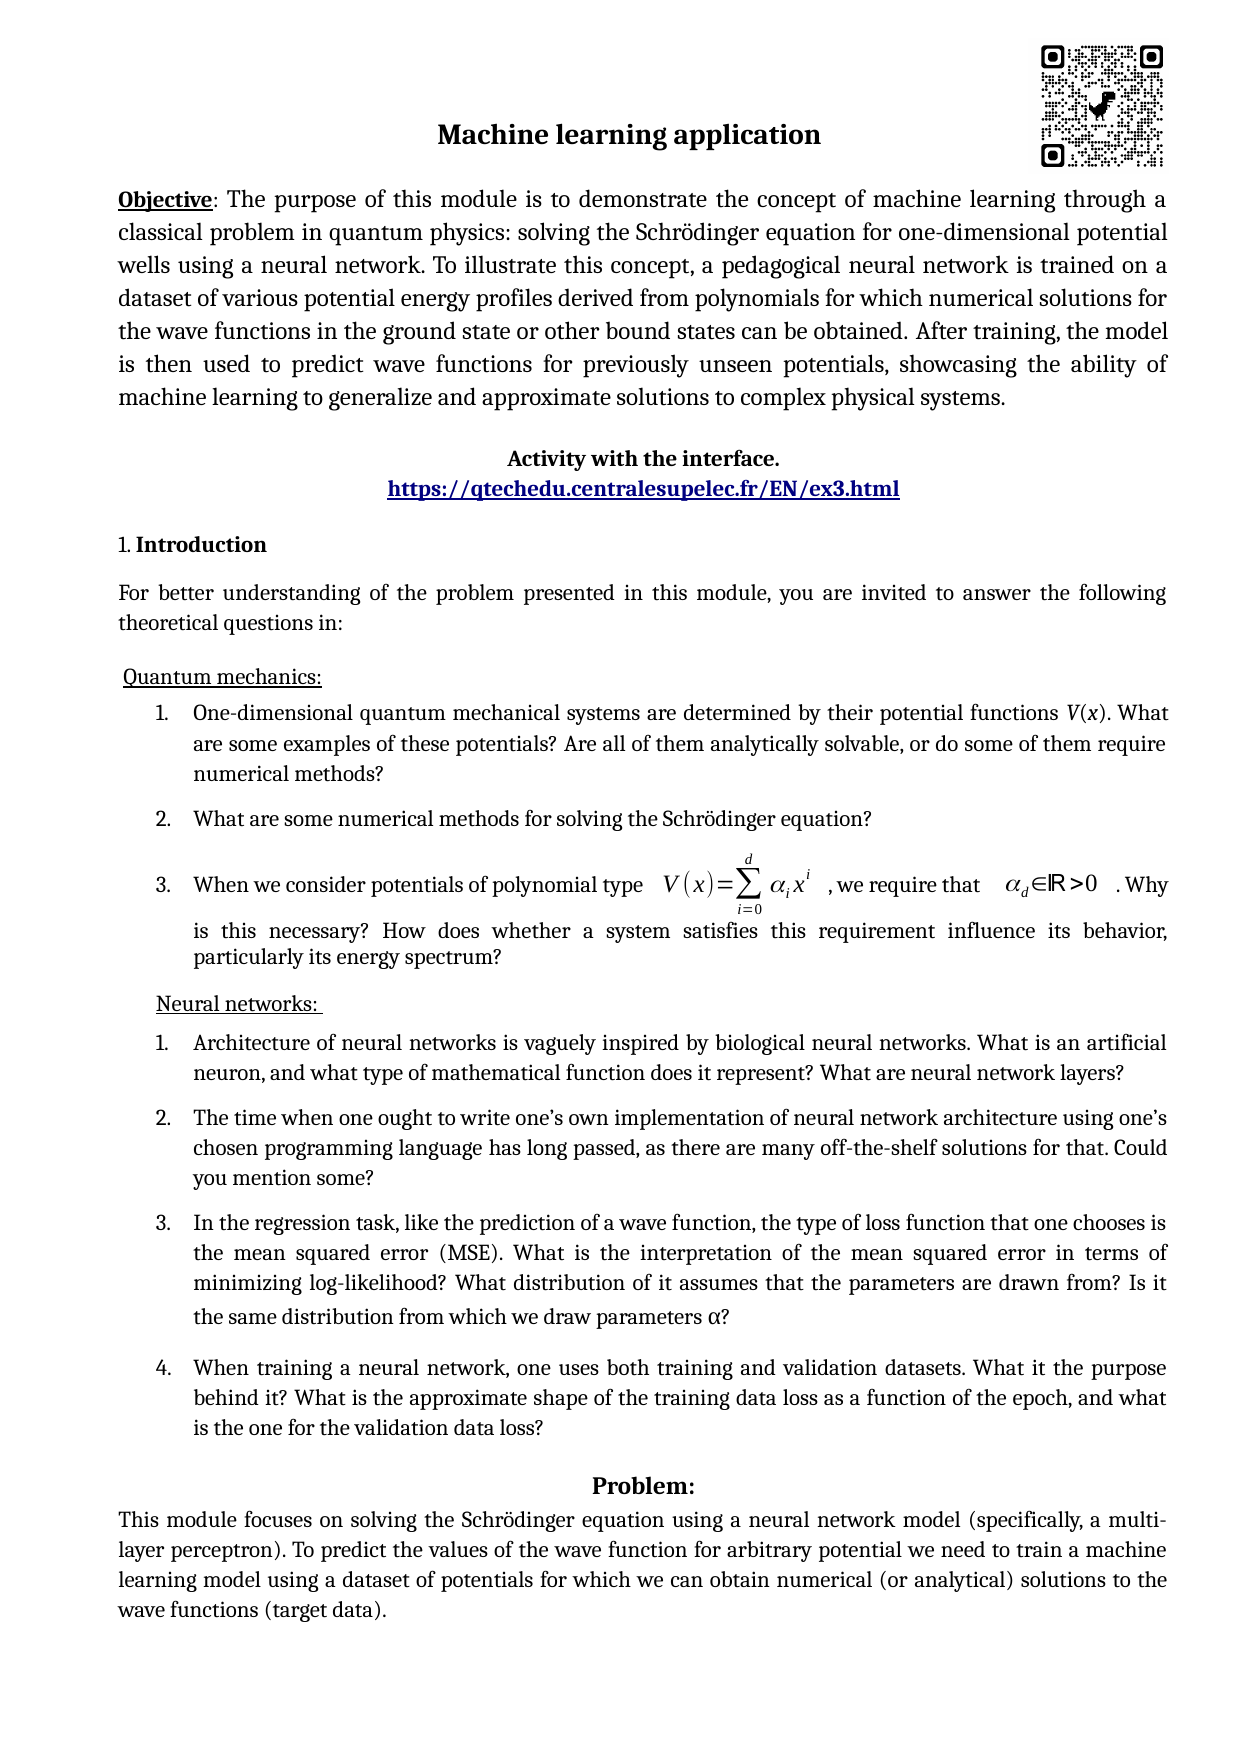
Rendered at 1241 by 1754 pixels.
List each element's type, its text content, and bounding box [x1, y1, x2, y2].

text For better understanding of the problem presented in this module, you are invited to answer the following theoretical questions in: [118, 580, 1169, 636]
picture [1028, 38, 1170, 174]
list The time when one ought to write one’s own implementation of neural network architecture using one’s chosen programming language has long passed, as there are many off-the-shelf solutions for that. Could you mention some? [156, 1104, 1169, 1191]
list When training a neural network, one uses both training and validation datasets. What it the purpose behind it? What is the approximate shape of the training data loss as a function of the epoch, and what is the one for the validation data loss? [156, 1354, 1169, 1441]
list When we consider potentials of polynomial type, we require that . Why is this necessary? How does whether a system satisfies this requirement influence its behavior, particularly its energy spectrum? [156, 850, 1169, 970]
list Architecture of neural networks is vaguely inspired by biological neural networks. What is an artificial neuron, and what type of mathematical function does it represent? What are neural network layers? [156, 1029, 1169, 1086]
list Neural networks: [156, 991, 1169, 1017]
text 1. Introduction [118, 532, 1169, 558]
text Machine learning application [118, 118, 1028, 152]
text This module focuses on solving the Schrödinger equation using a neural network model (specifically, a multi-layer perceptron). To predict the values of the wave function for arbitrary potential we need to train a machine learning model using a dataset of potentials for which we can obtain numerical (or analytical) solutions to the wave functions (target data). [118, 1506, 1169, 1623]
list In the regression task, like the prediction of a wave function, the type of loss function that one chooses is the mean squared error (MSE). What is the interpretation of the mean squared error in terms of minimizing log-likelihood? What distribution of it assumes that the parameters are drawn from? Is it the same distribution from which we draw parameters α? [156, 1210, 1169, 1330]
text Activity with the interface. [118, 443, 1169, 472]
text Problem: [118, 1472, 1169, 1500]
text Objective: The purpose of this module is to demonstrate the concept of machine learning through a classical problem in quantum physics: solving the Schrödinger equation for one-dimensional potential wells using a neural network. To illustrate this concept, a pedagogical neural network is trained on a dataset of various potential energy profiles derived from polynomials for which numerical solutions for the wave functions in the ground state or other bound states can be obtained. After training, the model is then used to predict wave functions for previously unseen potentials, showcasing the ability of machine learning to generalize and approximate solutions to complex physical systems. [118, 185, 1169, 412]
text https://qtechedu.centralesupelec.fr/EN/ex3.html [118, 472, 1169, 502]
text Quantum mechanics: [118, 664, 1169, 690]
list One-dimensional quantum mechanical systems are determined by their potential functions V(x). What are some examples of these potentials? Are all of them analytically solvable, or do some of them require numerical methods? [156, 700, 1169, 787]
list What are some numerical methods for solving the Schrödinger equation? [156, 805, 1169, 832]
